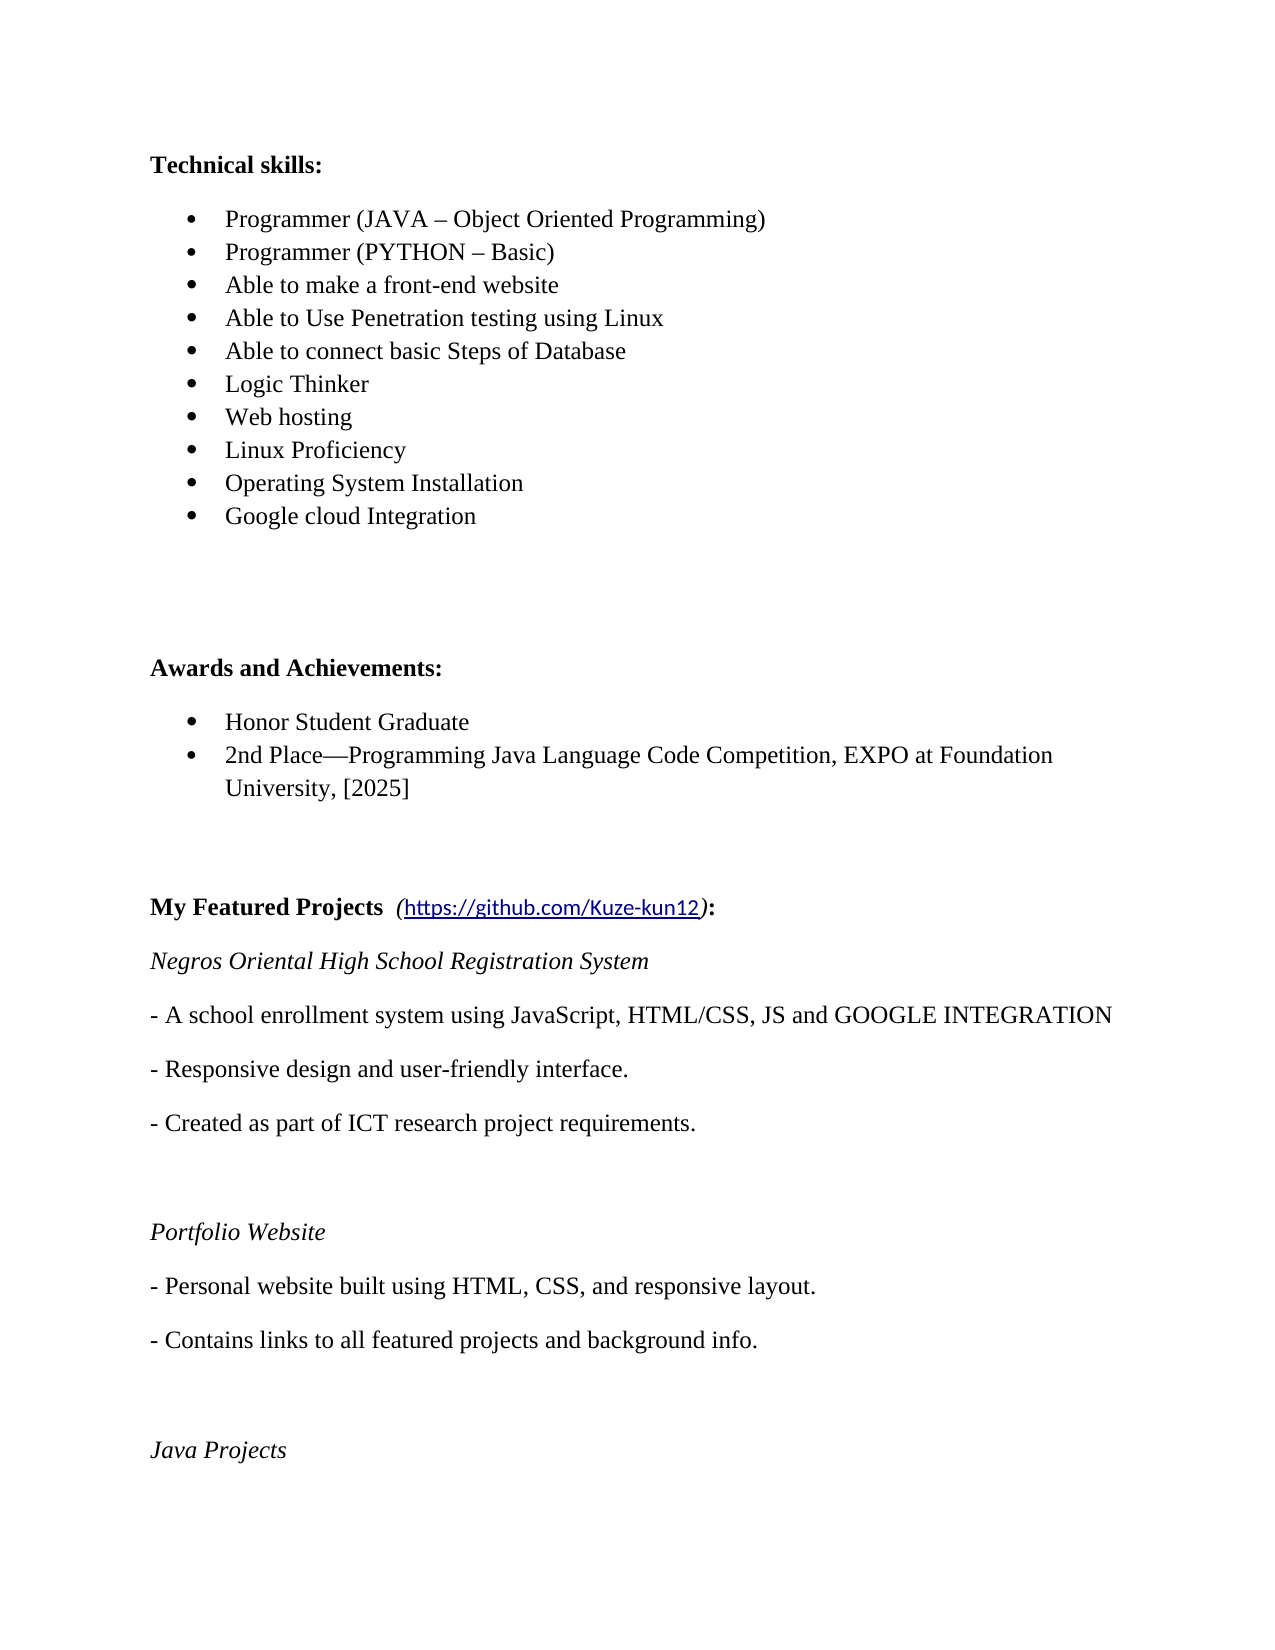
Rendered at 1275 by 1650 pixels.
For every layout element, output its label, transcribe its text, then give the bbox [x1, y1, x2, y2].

list Linux Proficiency [187, 435, 1125, 464]
list 2nd Place—Programming Java Language Code Competition, EXPO at Foundation University, [2025] [187, 740, 1125, 802]
text - Contains links to all featured projects and background info. [150, 1325, 1125, 1354]
text Negros Oriental High School Registration System [150, 946, 1125, 975]
list Web hosting [187, 402, 1125, 431]
list Operating System Installation [187, 468, 1125, 497]
text - A school enrollment system using JavaScript, HTML/CSS, JS and GOOGLE INTEGRATION [150, 1000, 1125, 1029]
list Able to Use Penetration testing using Linux [187, 303, 1125, 332]
list Able to connect basic Steps of Database [187, 336, 1125, 365]
text - Personal website built using HTML, CSS, and responsive layout. [150, 1271, 1125, 1300]
list Able to make a front-end website [187, 270, 1125, 299]
text Technical skills: [150, 150, 1125, 179]
list Honor Student Graduate [187, 707, 1125, 736]
text My Featured Projects (https://github.com/Kuze-kun12): [150, 892, 1125, 921]
list Logic Thinker [187, 369, 1125, 398]
text Awards and Achievements: [150, 653, 1125, 682]
text Portfolio Website [150, 1217, 1125, 1246]
list Programmer (PYTHON – Basic) [187, 237, 1125, 266]
text Java Projects [150, 1435, 1125, 1464]
text - Created as part of ICT research project requirements. [150, 1108, 1125, 1137]
list Programmer (JAVA – Object Oriented Programming) [187, 204, 1125, 233]
list Google cloud Integration [187, 501, 1125, 530]
text - Responsive design and user-friendly interface. [150, 1054, 1125, 1083]
